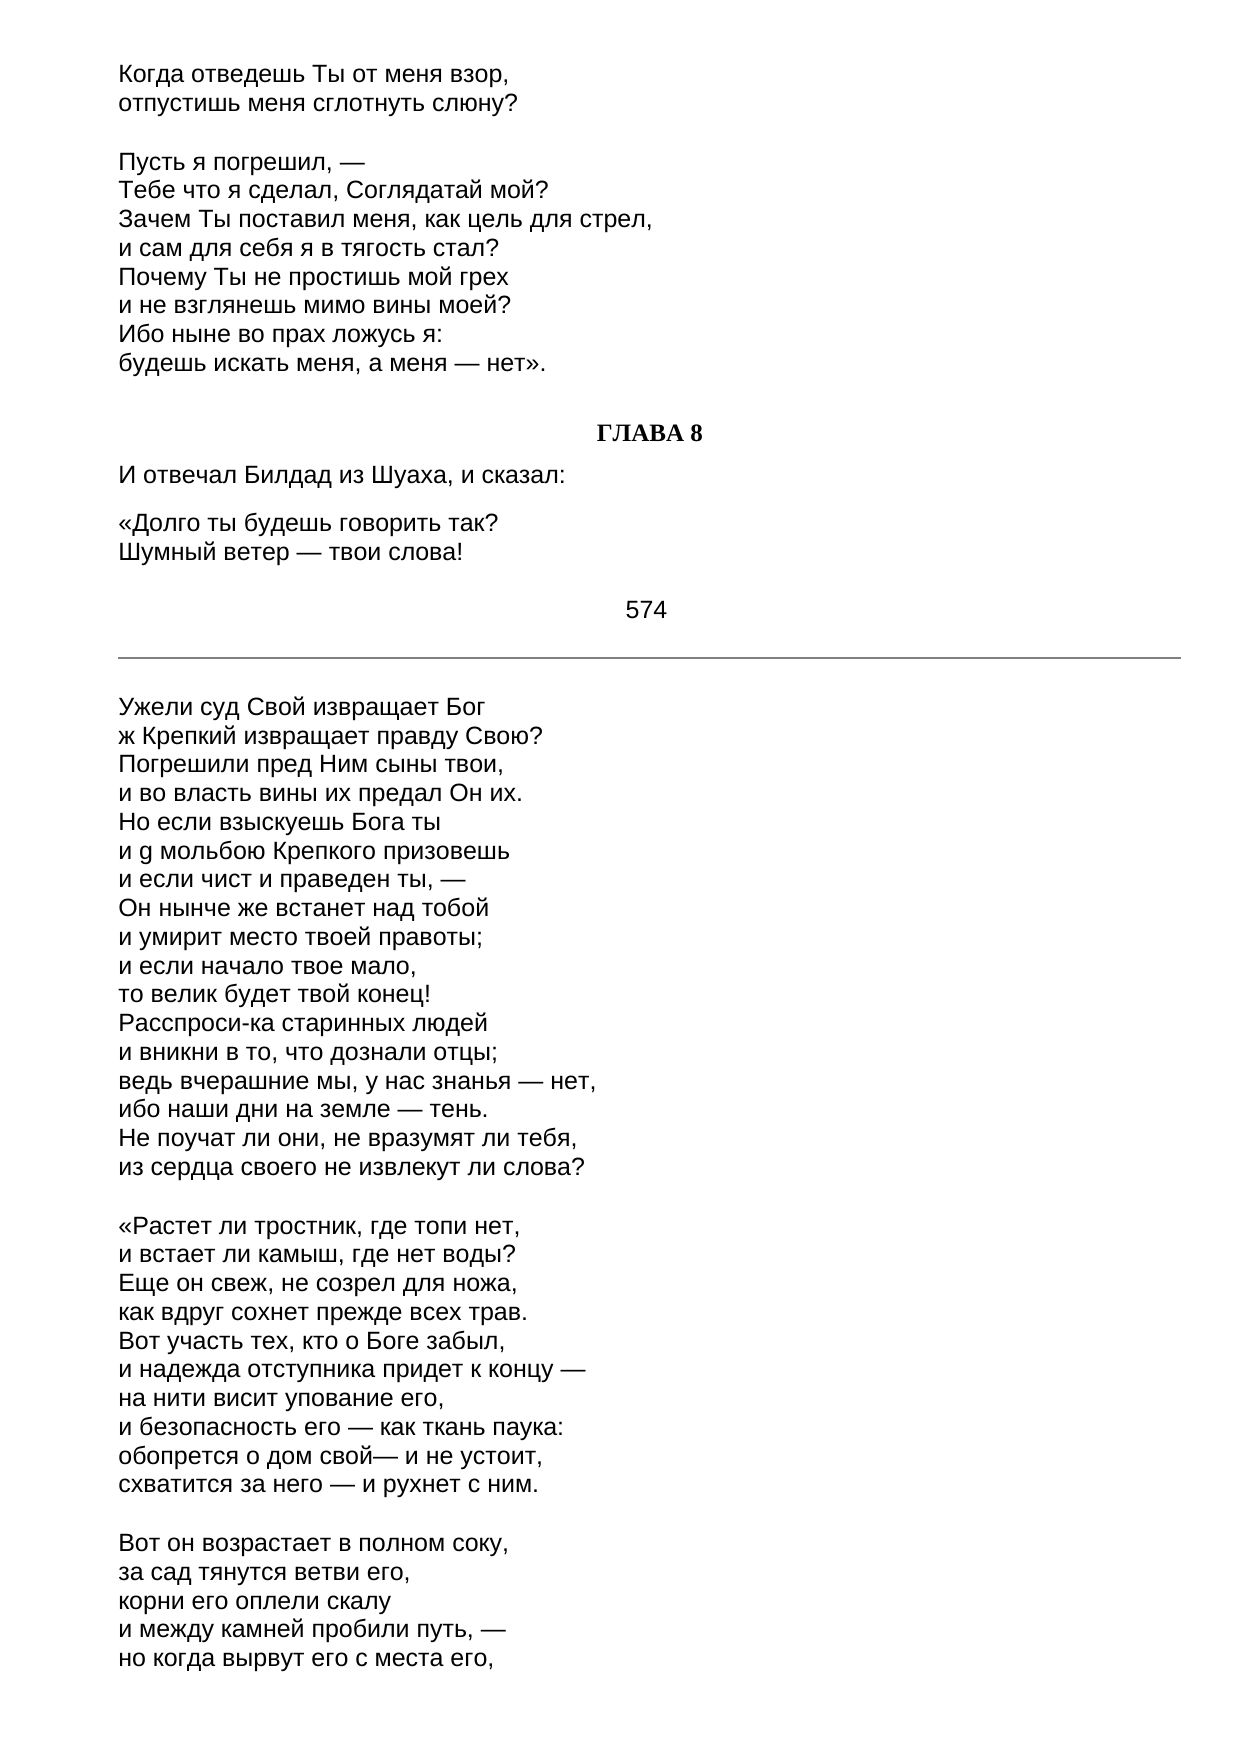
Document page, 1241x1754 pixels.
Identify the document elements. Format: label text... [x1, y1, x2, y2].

table_header Ужели суд Свой извращает Бог ж Крепкий извращает правду Свою? Погрешили пред Ним сыны твои, и во власть вины их предал Он их. Но если взыскуешь Бога ты и g мольбою Крепкого призовешь и если чист и праведен ты, — Он нынче же встанет над тобой и умирит место твоей правоты; и если начало твое мало, то велик будет твой конец! Расспроси-ка старинных людей и вникни в то, что дознали отцы; ведь вчерашние мы, у нас знанья — нет, ибо наши дни на земле — тень. Не поучат ли они, не вразумят ли тебя, из сердца своего не извлекут ли слова? «Растет ли тростник, где топи нет, и встает ли камыш, где нет воды? Еще он свеж, не созрел для ножа, как вдруг сохнет прежде всех трав. Вот участь тех, кто о Боге забыл, и надежда отступника придет к концу — на нити висит упование его, и безопасность его — как ткань паука: обопрется о дом свой— и не устоит, схватится за него — и рухнет с ним. Вот он возрастает в полном соку, за сад тянутся ветви его, корни его оплели скалу и между камней пробили путь, — но когда вырвут его с места его, [118, 692, 624, 1672]
text И отвечал Билдад из Шуаха, и сказал: [118, 460, 1181, 488]
table_header «Долго ты будешь говорить так? Шумный ветер — твои слова! [118, 508, 524, 595]
subtitle ГЛАВА 8 [118, 418, 1181, 447]
table_header Когда отведешь Ты от меня взор, отпустишь меня сглотнуть слюну? Пусть я погрешил, — Тебе что я сделал, Соглядатай мой? Зачем Ты поставил меня, как цель для стрел, и сам для себя я в тягость стал? Почему Ты не простишь мой грех и не взглянешь мимо вины моей? Ибо ныне во прах ложусь я: будешь искать меня, а меня — нет». [118, 59, 672, 406]
text 574 [118, 595, 1181, 623]
